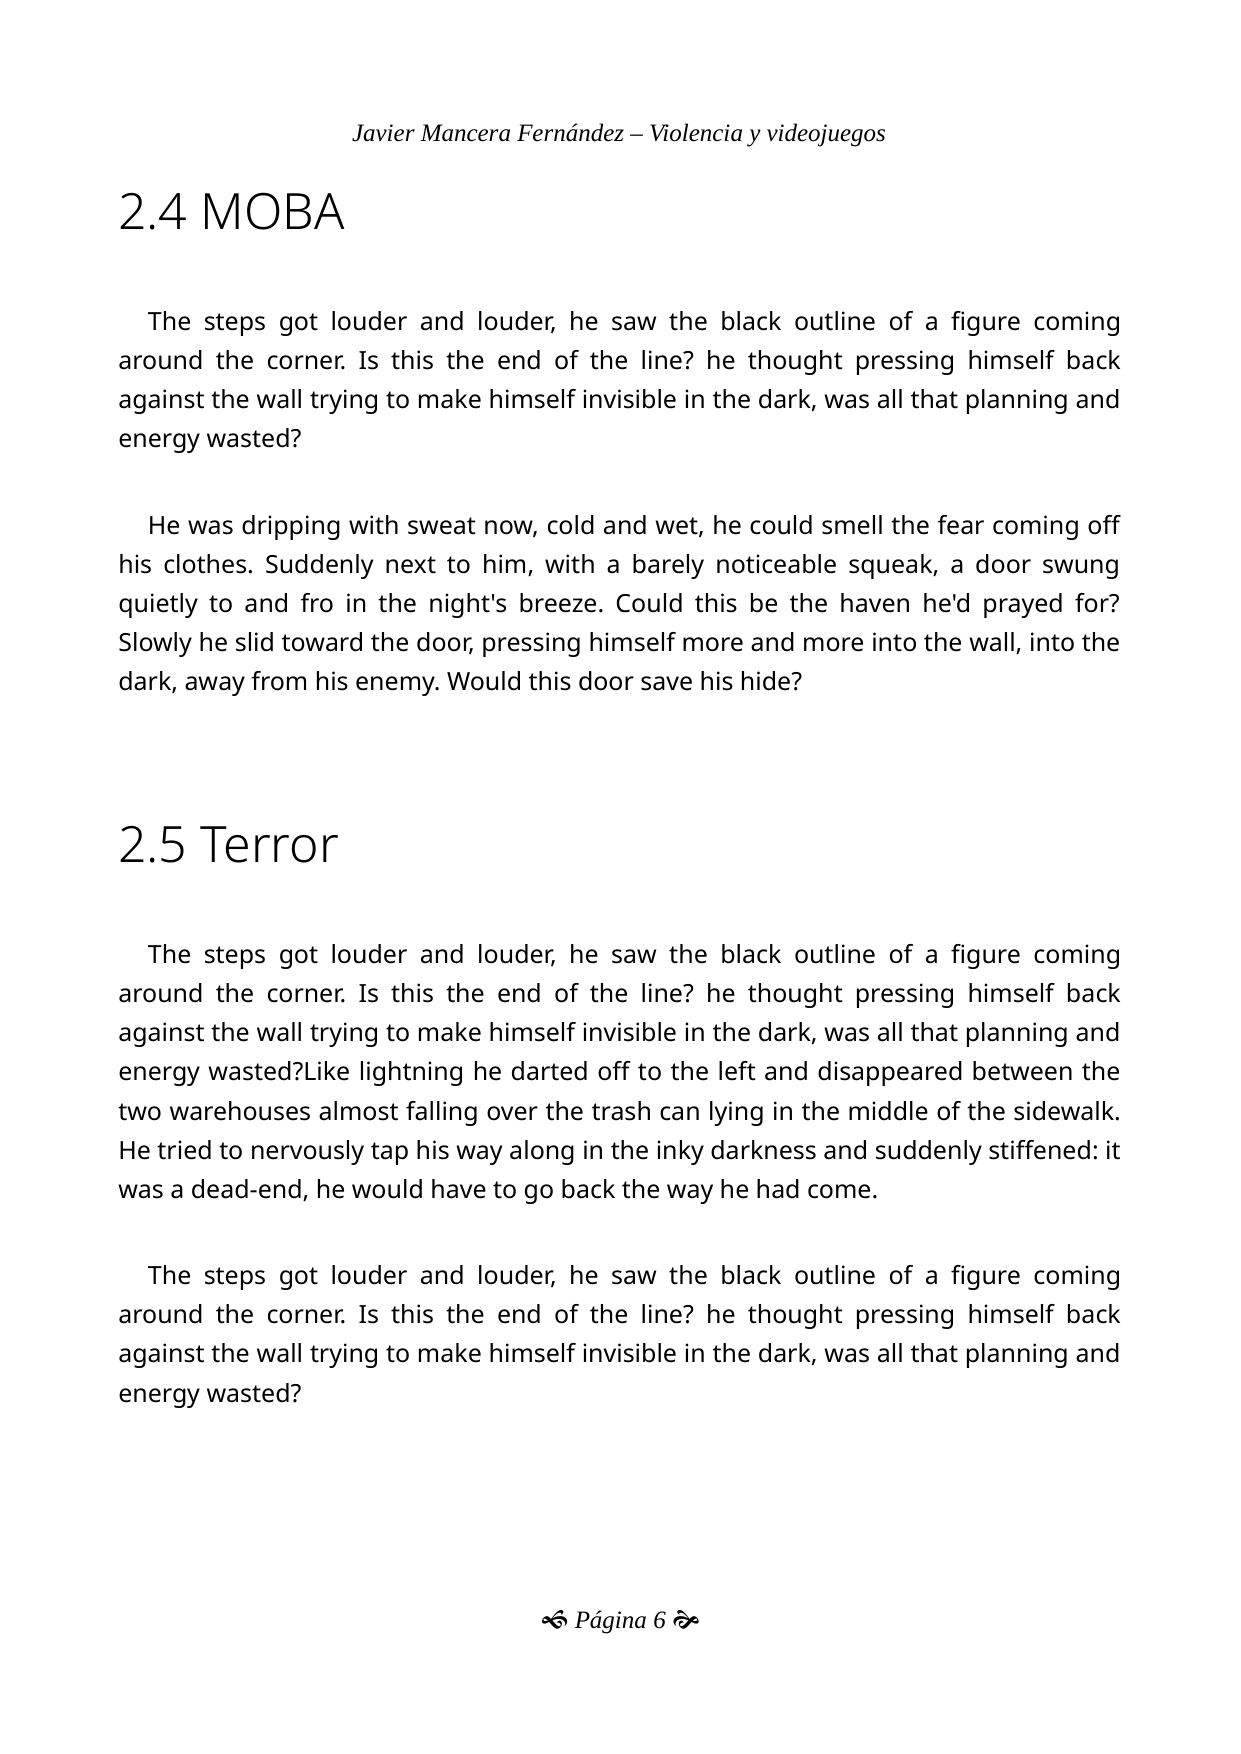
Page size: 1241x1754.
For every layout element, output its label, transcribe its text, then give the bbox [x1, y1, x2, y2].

text He was dripping with sweat now, cold and wet, he could smell the fear coming off his clothes. Suddenly next to him, with a barely noticeable squeak, a door swung quietly to and fro in the night's breeze. Could this be the haven he'd prayed for? Slowly he slid toward the door, pressing himself more and more into the wall, into the dark, away from his enemy. Would this door save his hide? [118, 507, 1122, 698]
text The steps got louder and louder, he saw the black outline of a figure coming around the corner. Is this the end of the line? he thought pressing himself back against the wall trying to make himself invisible in the dark, was all that planning and energy wasted? [118, 1258, 1122, 1409]
subtitle 2.5 Terror [118, 809, 1122, 877]
subtitle 2.4 MOBA [118, 176, 1122, 244]
text The steps got louder and louder, he saw the black outline of a figure coming around the corner. Is this the end of the line? he thought pressing himself back against the wall trying to make himself invisible in the dark, was all that planning and energy wasted?Like lightning he darted off to the left and disappeared between the two warehouses almost falling over the trash can lying in the middle of the sidewalk. He tried to nervously tap his way along in the inky darkness and suddenly stiffened: it was a dead-end, he would have to go back the way he had come. [118, 936, 1122, 1206]
text The steps got louder and louder, he saw the black outline of a figure coming around the corner. Is this the end of the line? he thought pressing himself back against the wall trying to make himself invisible in the dark, was all that planning and energy wasted? [118, 303, 1122, 455]
